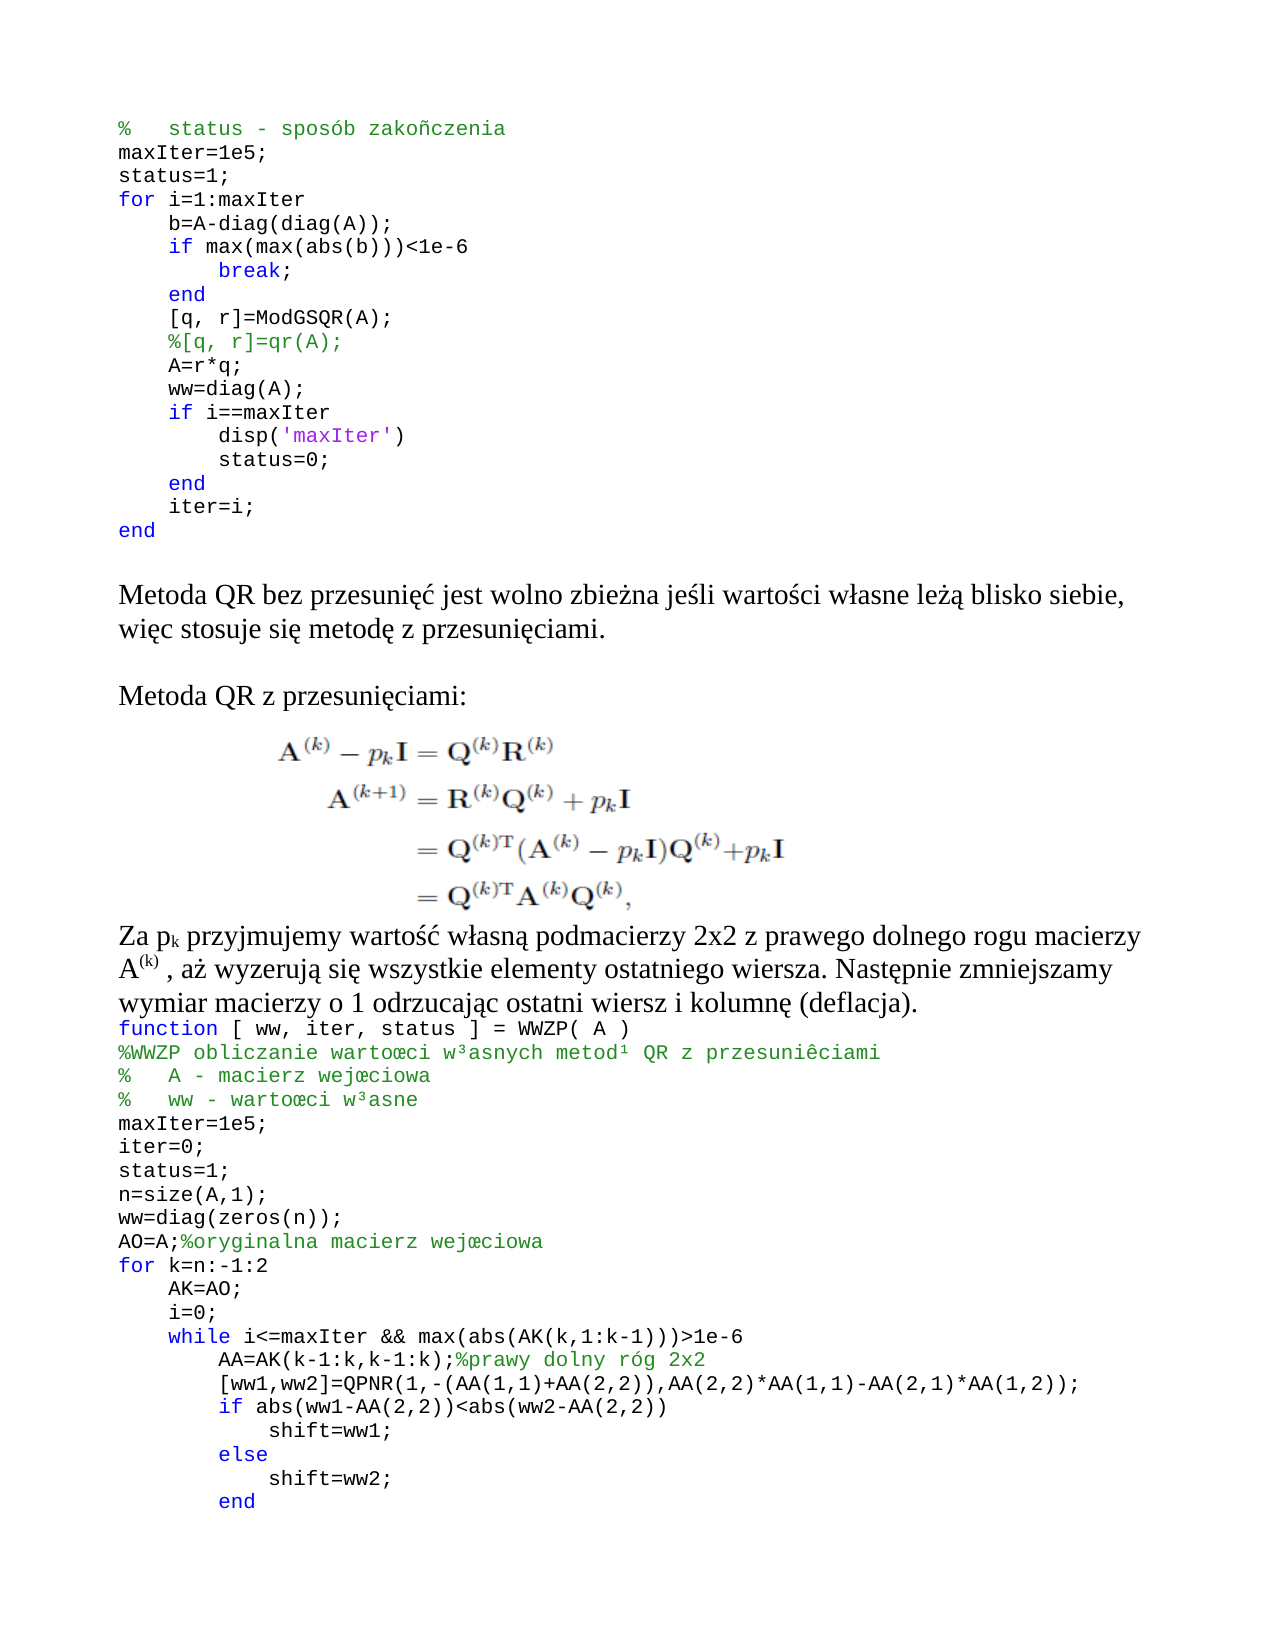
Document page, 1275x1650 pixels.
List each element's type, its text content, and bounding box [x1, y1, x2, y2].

text ww=diag(A); [118, 378, 1157, 402]
text while i<=maxIter && max(abs(AK(k,1:k-1)))>1e-6 [118, 1326, 1157, 1349]
text ww=diag(zeros(n)); [118, 1207, 1157, 1231]
text Za pk przyjmujemy wartość własną podmacierzy 2x2 z prawego dolnego rogu macierzy A(k) , aż wyzerują się wszystkie elementy ostatniego wiersza. Następnie zmniejszamy wymiar macierzy o 1 odrzucając ostatni wiersz i kolumnę (deflacja). [118, 711, 1157, 1018]
text end [118, 473, 1157, 496]
text maxIter=1e5; [118, 142, 1157, 165]
text function [ ww, iter, status ] = WWZP( A ) [118, 1018, 1157, 1042]
text % A - macierz wejœciowa [118, 1066, 1157, 1089]
text [q, r]=ModGSQR(A); [118, 307, 1157, 331]
text shift=ww1; [118, 1420, 1157, 1444]
text status=1; [118, 165, 1157, 189]
text else [118, 1444, 1157, 1467]
text shift=ww2; [118, 1467, 1157, 1491]
text if i==maxIter [118, 402, 1157, 426]
text b=A-diag(diag(A)); [118, 213, 1157, 236]
text for i=1:maxIter [118, 189, 1157, 213]
text iter=0; [118, 1136, 1157, 1160]
text end [118, 1491, 1157, 1515]
text maxIter=1e5; [118, 1113, 1157, 1136]
text Metoda QR z przesunięciami: [118, 678, 1157, 711]
text i=0; [118, 1302, 1157, 1326]
text %WWZP obliczanie wartoœci w³asnych metod¹ QR z przesuniêciami [118, 1042, 1157, 1066]
text Metoda QR bez przesunięć jest wolno zbieżna jeśli wartości własne leżą blisko siebie, więc stosuje się metodę z przesunięciami. [118, 577, 1157, 644]
text %[q, r]=qr(A); [118, 331, 1157, 354]
text for k=n:-1:2 [118, 1255, 1157, 1278]
text A=r*q; [118, 354, 1157, 378]
text % ww - wartoœci w³asne [118, 1089, 1157, 1113]
text AO=A;%oryginalna macierz wejœciowa [118, 1231, 1157, 1255]
text n=size(A,1); [118, 1184, 1157, 1207]
text if abs(ww1-AA(2,2))<abs(ww2-AA(2,2)) [118, 1397, 1157, 1420]
text iter=i; [118, 496, 1157, 520]
text AK=AO; [118, 1278, 1157, 1302]
text status=0; [118, 449, 1157, 473]
text % status - sposób zakoñczenia [118, 118, 1157, 142]
text break; [118, 260, 1157, 284]
text status=1; [118, 1160, 1157, 1184]
text end [118, 284, 1157, 307]
text AA=AK(k-1:k,k-1:k);%prawy dolny róg 2x2 [118, 1349, 1157, 1373]
text end [118, 520, 1157, 544]
text disp('maxIter') [118, 426, 1157, 449]
text [ww1,ww2]=QPNR(1,-(AA(1,1)+AA(2,2)),AA(2,2)*AA(1,1)-AA(2,1)*AA(1,2)); [118, 1373, 1157, 1397]
text if max(max(abs(b)))<1e-6 [118, 236, 1157, 260]
